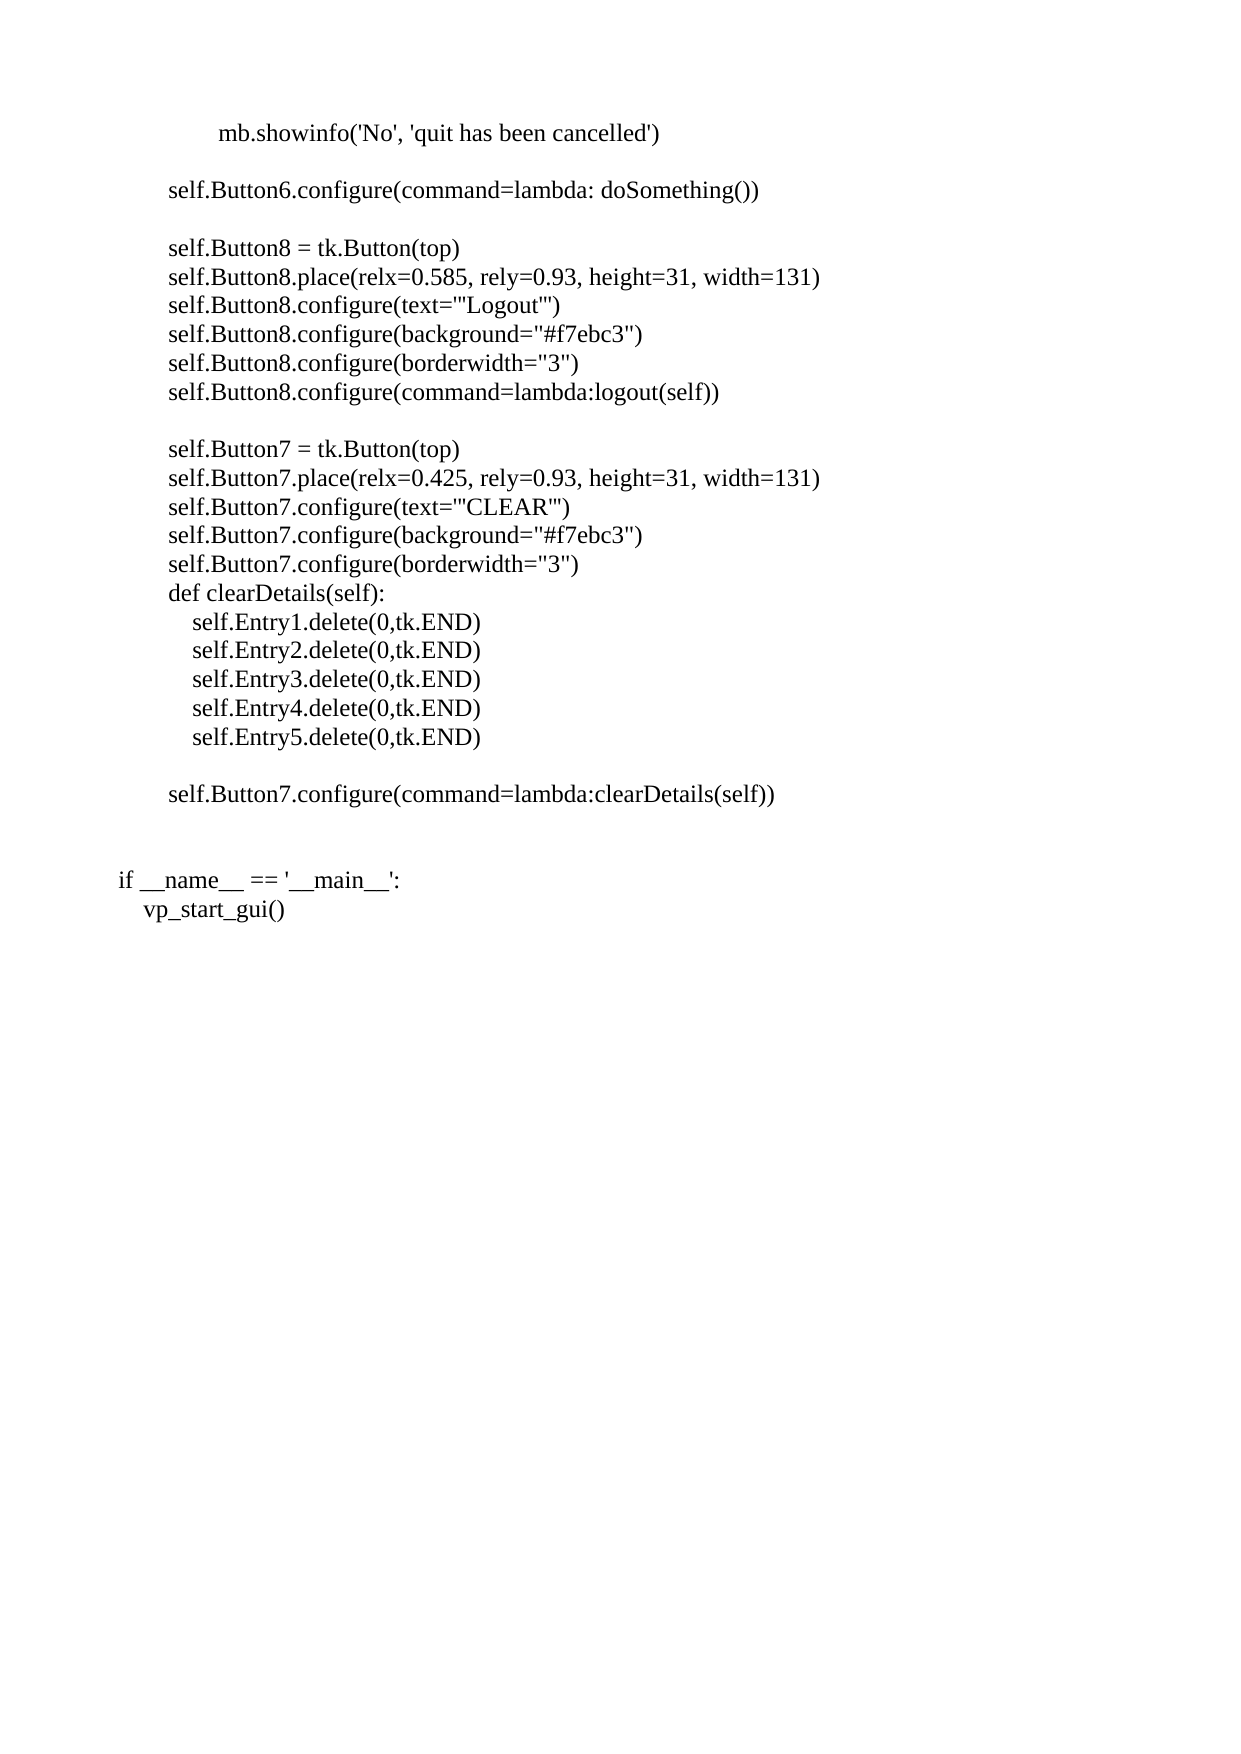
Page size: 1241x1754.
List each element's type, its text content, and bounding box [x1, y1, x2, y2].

text self.Button7.configure(borderwidth="3") [118, 549, 1122, 578]
text self.Entry3.delete(0,tk.END) [118, 664, 1122, 693]
text if __name__ == '__main__': [118, 866, 1122, 894]
text self.Button7.configure(text='''CLEAR''') [118, 492, 1122, 521]
text self.Entry1.delete(0,tk.END) [118, 607, 1122, 636]
text self.Button8.configure(borderwidth="3") [118, 348, 1122, 377]
text self.Button6.configure(command=lambda: doSomething()) [118, 176, 1122, 204]
text self.Button8.configure(command=lambda:logout(self)) [118, 377, 1122, 406]
text self.Button8.configure(background="#f7ebc3") [118, 319, 1122, 348]
text self.Entry2.delete(0,tk.END) [118, 636, 1122, 664]
text self.Button7.place(relx=0.425, rely=0.93, height=31, width=131) [118, 463, 1122, 492]
text self.Button8 = tk.Button(top) [118, 233, 1122, 262]
text self.Button7.configure(background="#f7ebc3") [118, 521, 1122, 549]
text self.Button7.configure(command=lambda:clearDetails(self)) [118, 779, 1122, 808]
text self.Button7 = tk.Button(top) [118, 434, 1122, 463]
text def clearDetails(self): [118, 578, 1122, 607]
text self.Entry5.delete(0,tk.END) [118, 722, 1122, 751]
text mb.showinfo('No', 'quit has been cancelled') [118, 118, 1122, 147]
text self.Button8.place(relx=0.585, rely=0.93, height=31, width=131) [118, 262, 1122, 291]
text self.Entry4.delete(0,tk.END) [118, 693, 1122, 722]
text self.Button8.configure(text='''Logout''') [118, 291, 1122, 319]
text vp_start_gui() [118, 894, 1122, 923]
